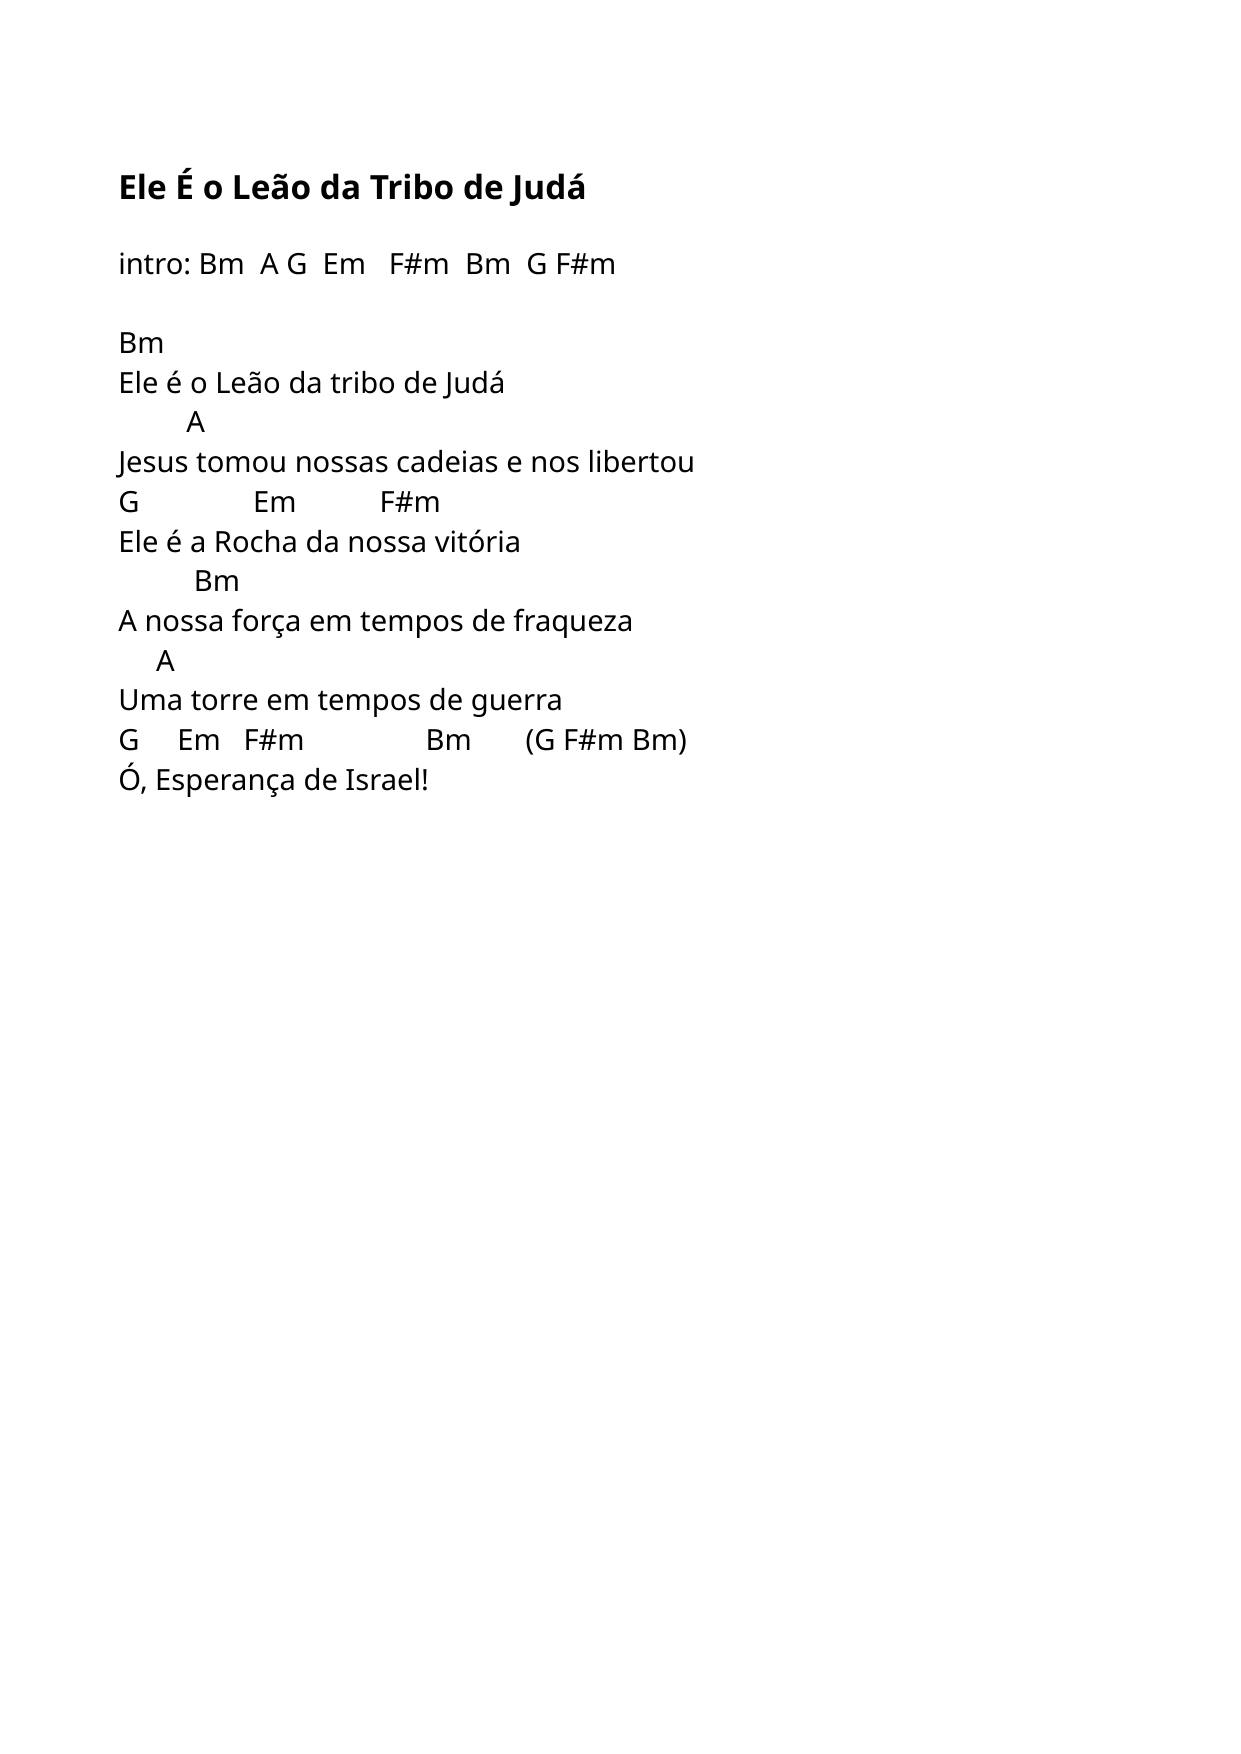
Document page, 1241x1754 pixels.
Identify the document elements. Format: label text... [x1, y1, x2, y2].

text Bm [118, 322, 1122, 362]
text A [118, 640, 1122, 679]
text Ele É o Leão da Tribo de Judá [118, 163, 1122, 209]
text G Em F#m [118, 481, 1122, 521]
text Ele é o Leão da tribo de Judá [118, 362, 1122, 402]
text Jesus tomou nossas cadeias e nos libertou [118, 441, 1122, 481]
text A [118, 402, 1122, 441]
text intro: Bm A G Em F#m Bm G F#m [118, 243, 1122, 283]
text Ó, Esperança de Israel! [118, 759, 1122, 799]
text Uma torre em tempos de guerra [118, 679, 1122, 719]
text Bm [118, 561, 1122, 600]
text Ele é a Rocha da nossa vitória [118, 521, 1122, 561]
text G Em F#m Bm (G F#m Bm) [118, 719, 1122, 759]
text A nossa força em tempos de fraqueza [118, 600, 1122, 640]
